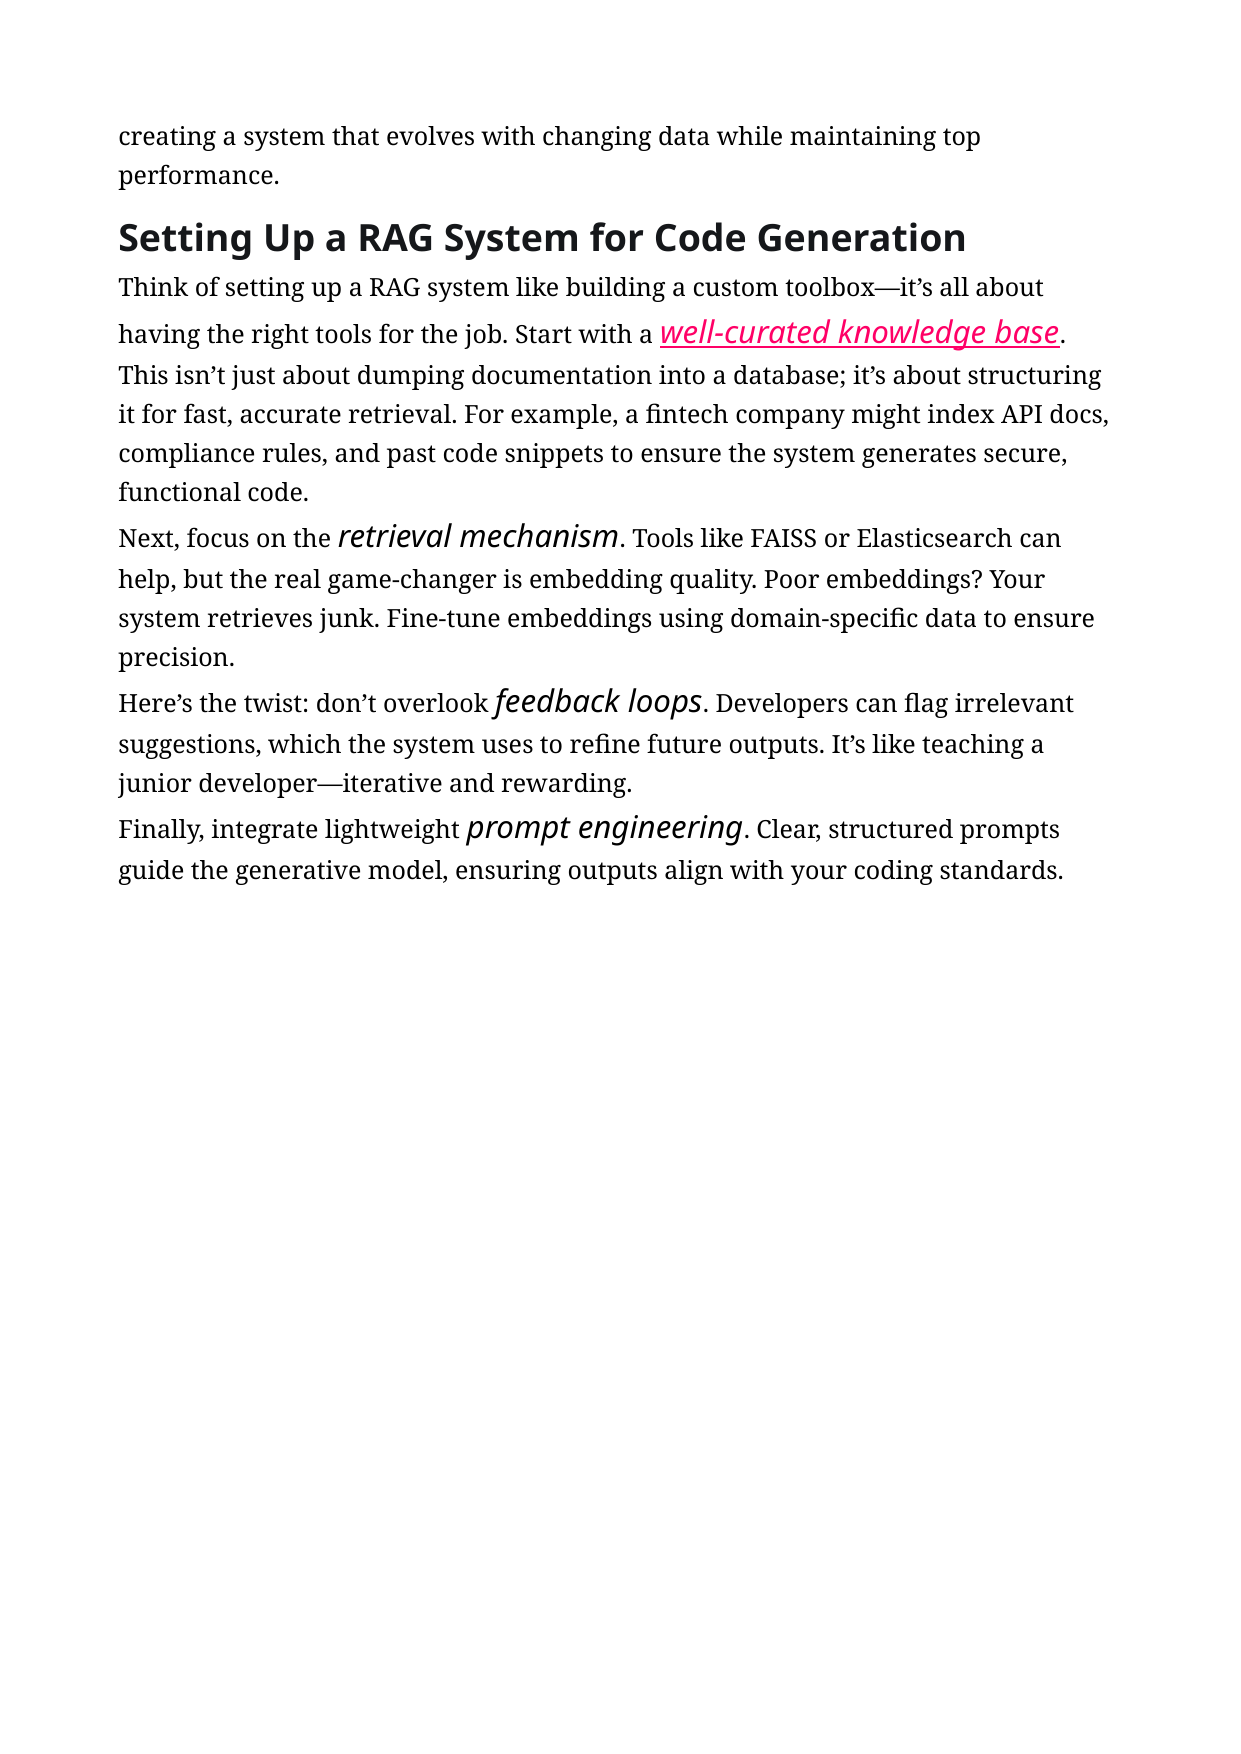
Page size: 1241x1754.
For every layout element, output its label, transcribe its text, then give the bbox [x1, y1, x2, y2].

text creating a system that evolves with changing data while maintaining top performance. [118, 118, 1122, 191]
text Think of setting up a RAG system like building a custom toolbox—it’s all about having the right tools for the job. Start with a well-curated knowledge base. This isn’t just about dumping documentation into a database; it’s about structuring it for fast, accurate retrieval. For example, a fintech company might index API docs, compliance rules, and past code snippets to ensure the system generates secure, functional code. [118, 269, 1122, 509]
text Next, focus on the retrieval mechanism. Tools like FAISS or Elasticsearch can help, but the real game-changer is embedding quality. Poor embeddings? Your system retrieves junk. Fine-tune embeddings using domain-specific data to ensure precision. [118, 514, 1122, 674]
text Here’s the twist: don’t overlook feedback loops. Developers can flag irrelevant suggestions, which the system uses to refine future outputs. It’s like teaching a junior developer—iterative and rewarding. [118, 679, 1122, 800]
text Finally, integrate lightweight prompt engineering. Clear, structured prompts guide the generative model, ensuring outputs align with your coding standards. [118, 805, 1122, 887]
subtitle Setting Up a RAG System for Code Generation [118, 211, 1122, 262]
